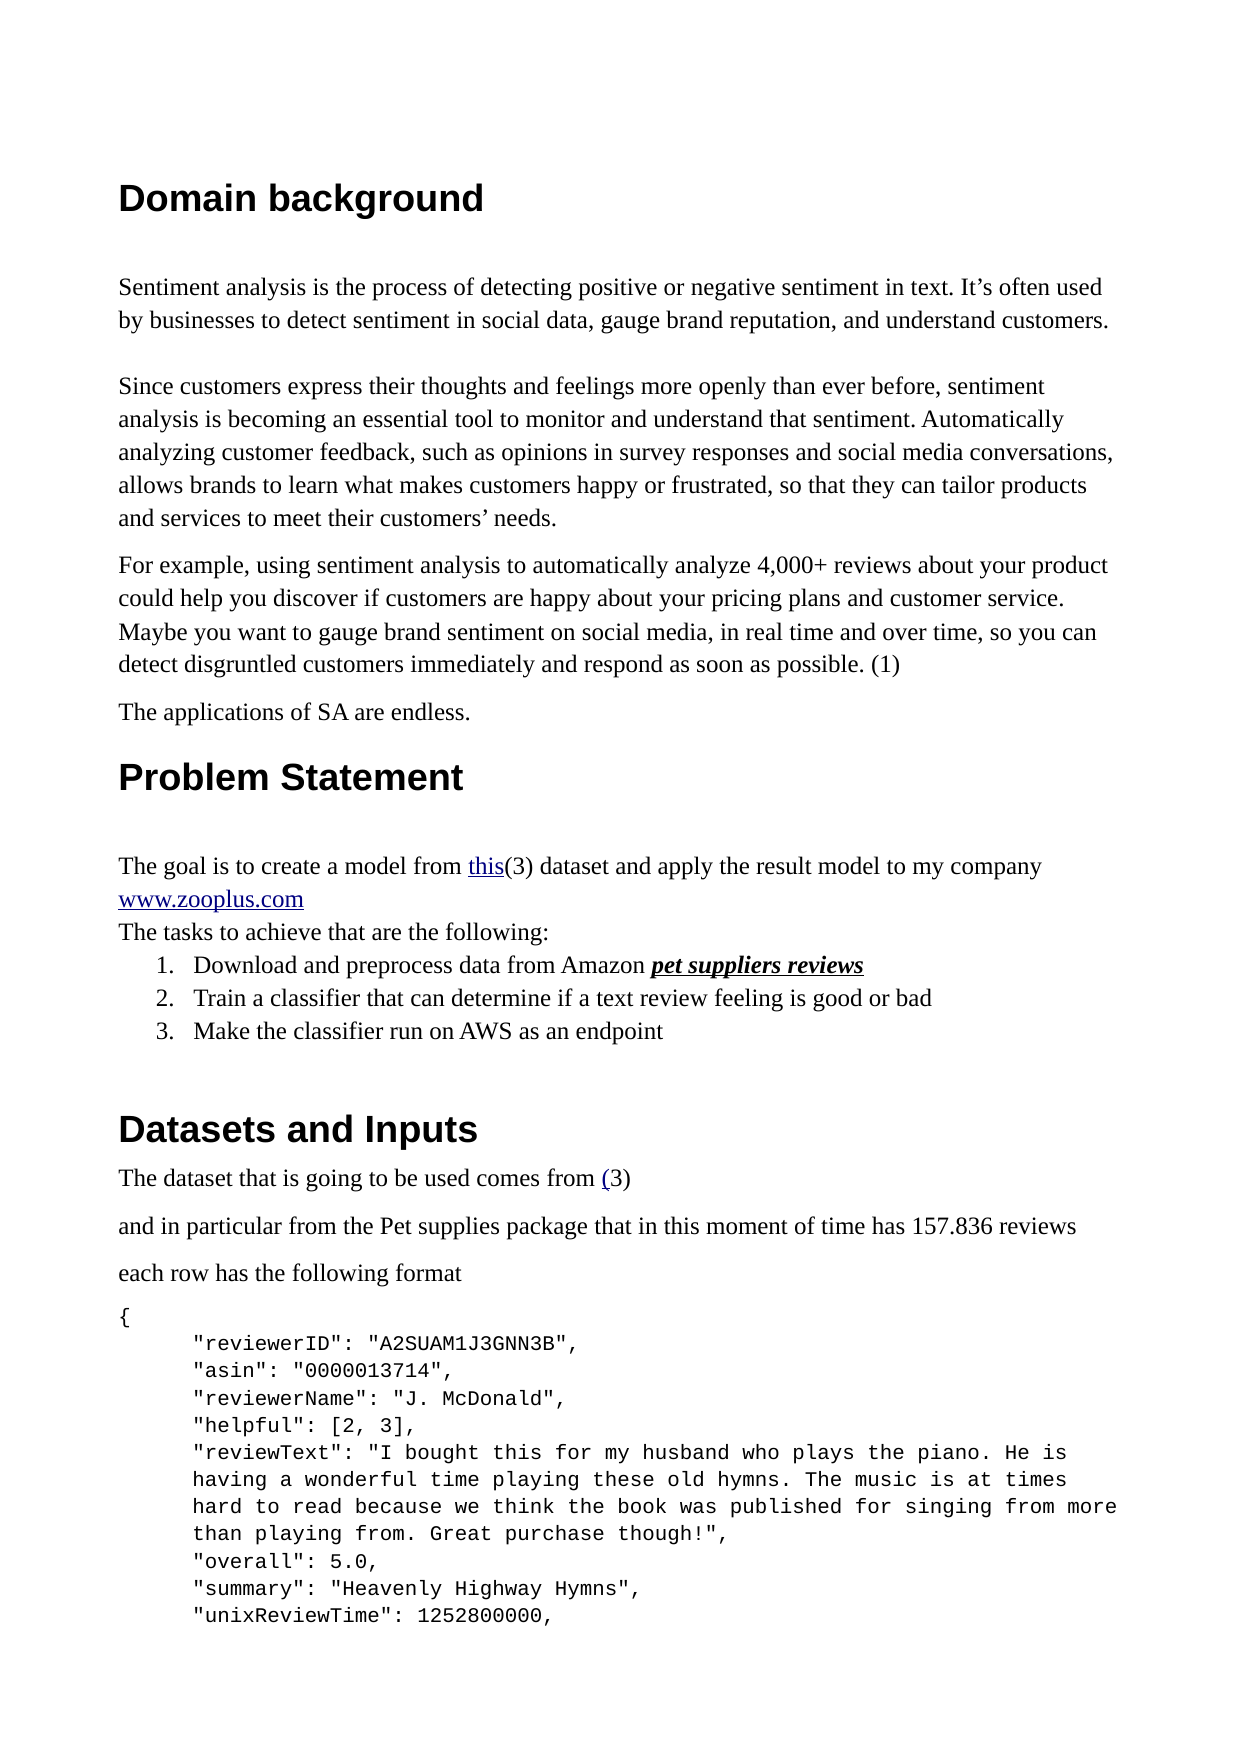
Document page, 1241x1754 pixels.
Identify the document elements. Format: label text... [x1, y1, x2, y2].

text { [118, 1306, 1122, 1329]
text "helpful": [2, 3], [192, 1415, 1122, 1438]
subtitle Problem Statement [118, 755, 1122, 799]
text For example, using sentiment analysis to automatically analyze 4,000+ reviews about your product could help you discover if customers are happy about your pricing plans and customer service. Maybe you want to gauge brand sentiment on social media, in real time and over time, so you can detect disgruntled customers immediately and respond as soon as possible. (1) [118, 551, 1122, 678]
text "reviewerID": "A2SUAM1J3GNN3B", [192, 1333, 1122, 1357]
text The goal is to create a model from this(3) dataset and apply the result model to my company www.zooplus.com [118, 851, 1122, 913]
text The dataset that is going to be used comes from (3) [118, 1163, 1122, 1192]
text "reviewText": "I bought this for my husband who plays the piano. He is having a wonderful time playing these old hymns. The music is at times hard to read because we think the book was published for singing from more than playing from. Great purchase though!", [192, 1442, 1122, 1547]
subtitle Datasets and Inputs [118, 1107, 1122, 1151]
list Make the classifier run on AWS as an endpoint [156, 1016, 1122, 1045]
text "summary": "Heavenly Highway Hymns", [192, 1578, 1122, 1601]
text "unixReviewTime": 1252800000, [192, 1605, 1122, 1629]
text "overall": 5.0, [192, 1551, 1122, 1574]
text each row has the following format [118, 1258, 1122, 1287]
text The tasks to achieve that are the following: [118, 917, 1122, 946]
text "asin": "0000013714", [192, 1360, 1122, 1384]
list Train a classifier that can determine if a text review feeling is good or bad [156, 983, 1122, 1012]
text The applications of SA are endless. [118, 697, 1122, 726]
list Download and preprocess data from Amazon pet suppliers reviews [156, 950, 1122, 979]
subtitle Domain background [118, 176, 1122, 220]
text and in particular from the Pet supplies package that in this moment of time has 157.836 reviews [118, 1211, 1122, 1239]
text "reviewerName": "J. McDonald", [192, 1387, 1122, 1411]
text Since customers express their thoughts and feelings more openly than ever before, sentiment analysis is becoming an essential tool to monitor and understand that sentiment. Automatically analyzing customer feedback, such as opinions in survey responses and social media conversations, allows brands to learn what makes customers happy or frustrated, so that they can tailor products and services to meet their customers’ needs. [118, 371, 1122, 532]
text Sentiment analysis is the process of detecting positive or negative sentiment in text. It’s often used by businesses to detect sentiment in social data, gauge brand reputation, and understand customers. [118, 272, 1122, 333]
